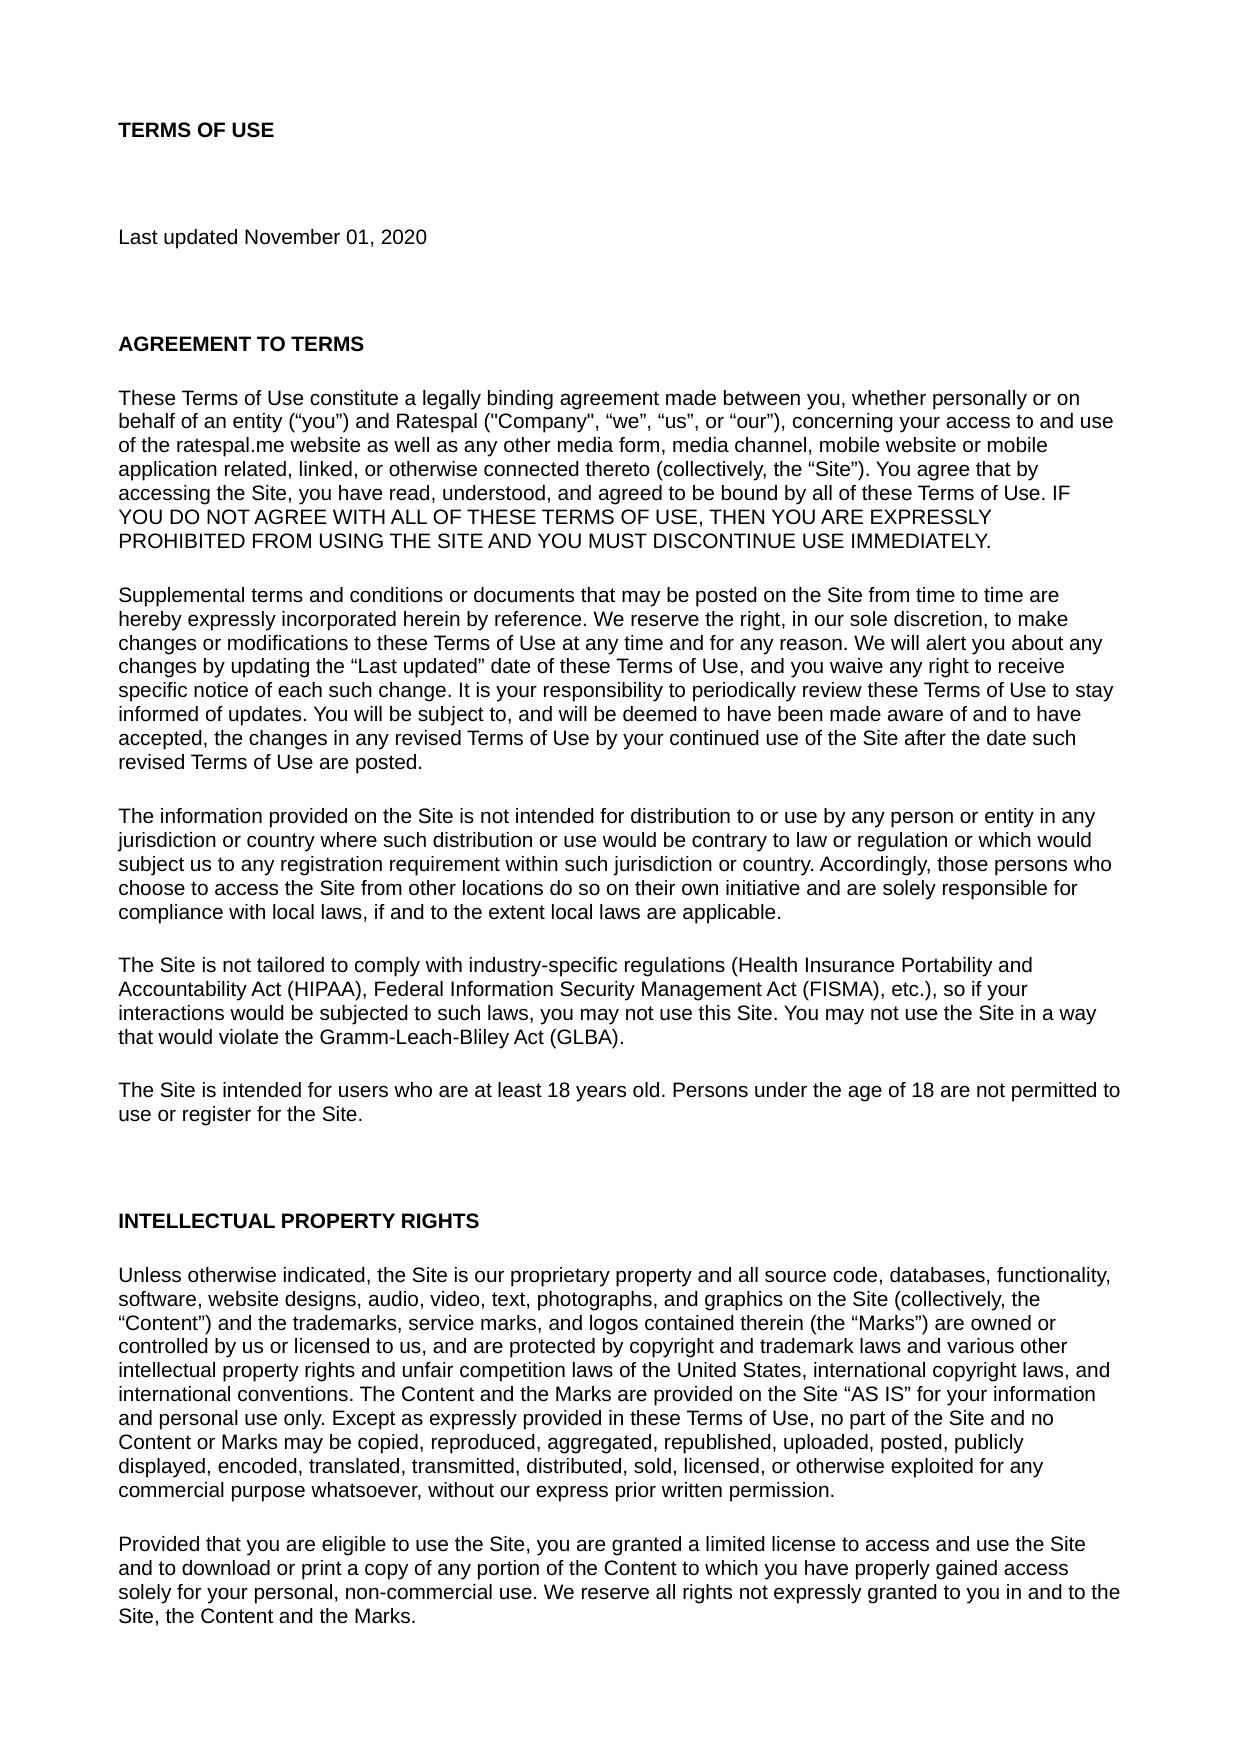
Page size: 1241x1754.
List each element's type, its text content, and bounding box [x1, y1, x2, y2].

text The Site is intended for users who are at least 18 years old. Persons under the age of 18 are not permitted to use or register for the Site. [118, 1078, 1122, 1126]
text Supplemental terms and conditions or documents that may be posted on the Site from time to time are hereby expressly incorporated herein by reference. We reserve the right, in our sole discretion, to make changes or modifications to these Terms of Use at any time and for any reason. We will alert you about any changes by updating the “Last updated” date of these Terms of Use, and you waive any right to receive specific notice of each such change. It is your responsibility to periodically review these Terms of Use to stay informed of updates. You will be subject to, and will be deemed to have been made aware of and to have accepted, the changes in any revised Terms of Use by your continued use of the Site after the date such revised Terms of Use are posted. [118, 582, 1122, 774]
text The information provided on the Site is not intended for distribution to or use by any person or entity in any jurisdiction or country where such distribution or use would be contrary to law or regulation or which would subject us to any registration requirement within such jurisdiction or country. Accordingly, those persons who choose to access the Site from other locations do so on their own initiative and are solely responsible for compliance with local laws, if and to the extent local laws are applicable. [118, 804, 1122, 923]
text Unless otherwise indicated, the Site is our proprietary property and all source code, databases, functionality, software, website designs, audio, video, text, photographs, and graphics on the Site (collectively, the “Content”) and the trademarks, service marks, and logos contained therein (the “Marks”) are owned or controlled by us or licensed to us, and are protected by copyright and trademark laws and various other intellectual property rights and unfair competition laws of the United States, international copyright laws, and international conventions. The Content and the Marks are provided on the Site “AS IS” for your information and personal use only. Except as expressly provided in these Terms of Use, no part of the Site and no Content or Marks may be copied, reproduced, aggregated, republished, uploaded, posted, publicly displayed, encoded, translated, transmitted, distributed, sold, licensed, or otherwise exploited for any commercial purpose whatsoever, without our express prior written permission. [118, 1262, 1122, 1502]
text TERMS OF USE [118, 118, 1122, 142]
text AGREEMENT TO TERMS [118, 332, 1122, 356]
text Last updated November 01, 2020 [118, 225, 1122, 249]
text These Terms of Use constitute a legally binding agreement made between you, whether personally or on behalf of an entity (“you”) and Ratespal ("Company", “we”, “us”, or “our”), concerning your access to and use of the ratespal.me website as well as any other media form, media channel, mobile website or mobile application related, linked, or otherwise connected thereto (collectively, the “Site”). You agree that by accessing the Site, you have read, understood, and agreed to be bound by all of these Terms of Use. IF YOU DO NOT AGREE WITH ALL OF THESE TERMS OF USE, THEN YOU ARE EXPRESSLY PROHIBITED FROM USING THE SITE AND YOU MUST DISCONTINUE USE IMMEDIATELY. [118, 385, 1122, 553]
text The Site is not tailored to comply with industry-specific regulations (Health Insurance Portability and Accountability Act (HIPAA), Federal Information Security Management Act (FISMA), etc.), so if your interactions would be subjected to such laws, you may not use this Site. You may not use the Site in a way that would violate the Gramm-Leach-Bliley Act (GLBA). [118, 953, 1122, 1049]
text INTELLECTUAL PROPERTY RIGHTS [118, 1209, 1122, 1233]
text Provided that you are eligible to use the Site, you are granted a limited license to access and use the Site and to download or print a copy of any portion of the Content to which you have properly gained access solely for your personal, non-commercial use. We reserve all rights not expressly granted to you in and to the Site, the Content and the Marks. [118, 1532, 1122, 1627]
